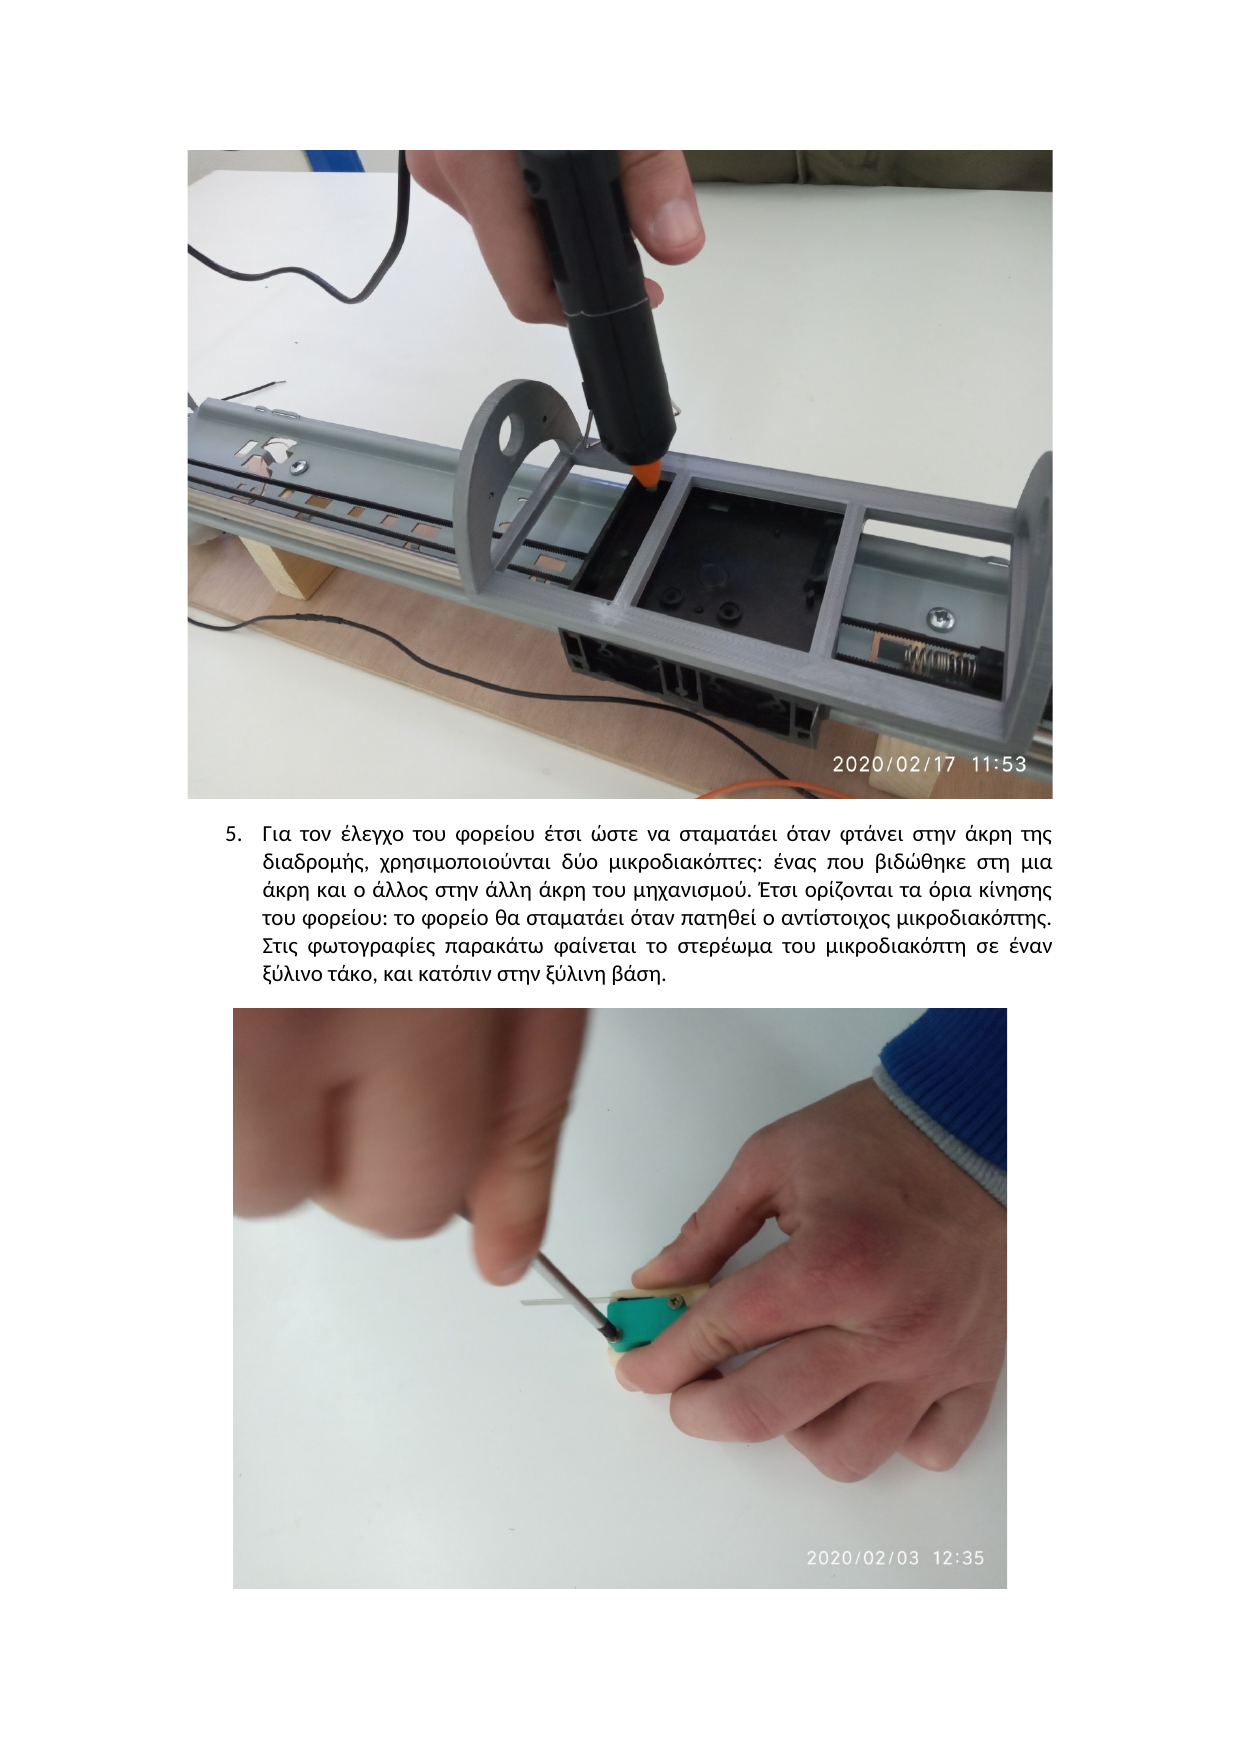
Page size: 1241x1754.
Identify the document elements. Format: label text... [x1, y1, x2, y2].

list Για τον έλεγχο του φορείου έτσι ώστε να σταματάει όταν φτάνει στην άκρη της διαδρομής, χρησιμοποιούνται δύο μικροδιακόπτες: ένας που βιδώθηκε στη μια άκρη και ο άλλος στην άλλη άκρη του μηχανισμού. Έτσι ορίζονται τα όρια κίνησης του φορείου: το φορείο θα σταματάει όταν πατηθεί ο αντίστοιχος μικροδιακόπτης. Στις φωτογραφίες παρακάτω φαίνεται το στερέωμα του μικροδιακόπτη σε έναν ξύλινο τάκο, και κατόπιν στην ξύλινη βάση. [225, 819, 1053, 988]
